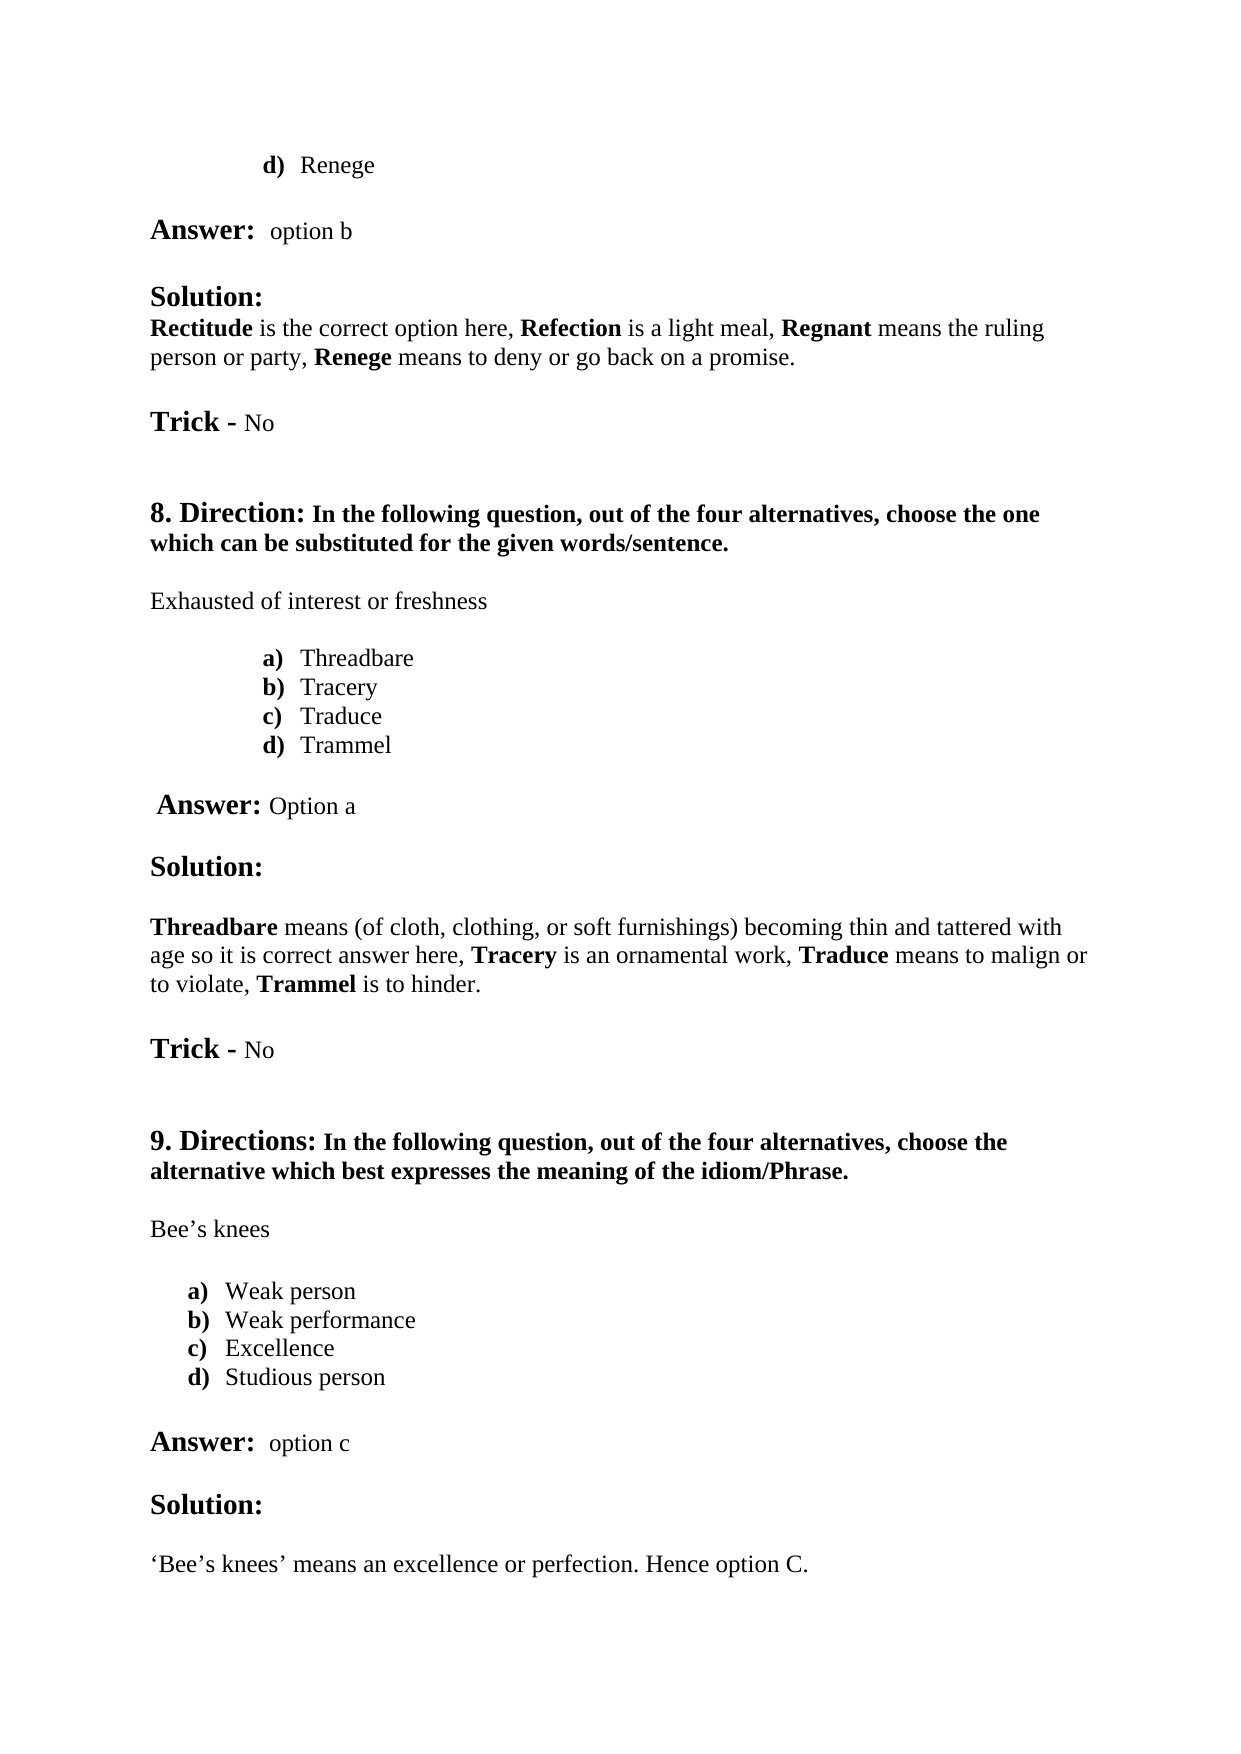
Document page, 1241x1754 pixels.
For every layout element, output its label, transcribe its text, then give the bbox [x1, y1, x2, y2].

list Weak performance [187, 1305, 1090, 1333]
text 9. Directions: In the following question, out of the four alternatives, choose the alternative which best expresses the meaning of the idiom/Phrase. [150, 1123, 1090, 1185]
list Traduce [262, 701, 1090, 730]
text Solution: [150, 279, 1090, 313]
text Trick - No [150, 404, 1090, 437]
text Solution: [150, 1487, 1090, 1520]
text Trick - No [150, 1032, 1090, 1065]
list Renege [262, 150, 1090, 179]
text Bee’s knees [150, 1214, 1090, 1242]
text 8. Direction: In the following question, out of the four alternatives, choose the one which can be substituted for the given words/sentence. [150, 495, 1090, 557]
list Threadbare [262, 643, 1090, 672]
list Excellence [187, 1333, 1090, 1362]
text Exhausted of interest or freshness [150, 586, 1090, 615]
text Solution: [150, 849, 1090, 883]
list Studious person [187, 1362, 1090, 1391]
text Threadbare means (of cloth, clothing, or soft furnishings) becoming thin and tattered with age so it is correct answer here, Tracery is an ornamental work, Traduce means to malign or to violate, Trammel is to hinder. [150, 912, 1090, 998]
text Answer: option b [150, 212, 1090, 246]
text Rectitude is the correct option here, Refection is a light meal, Regnant means the ruling person or party, Renege means to deny or go back on a promise. [150, 313, 1090, 370]
text ‘Bee’s knees’ means an excellence or perfection. Hence option C. [150, 1549, 1090, 1578]
text Answer: Option a [150, 787, 1090, 821]
text Answer: option c [150, 1424, 1090, 1458]
list Tracery [262, 672, 1090, 701]
list Weak person [187, 1276, 1090, 1305]
list Trammel [262, 730, 1090, 758]
